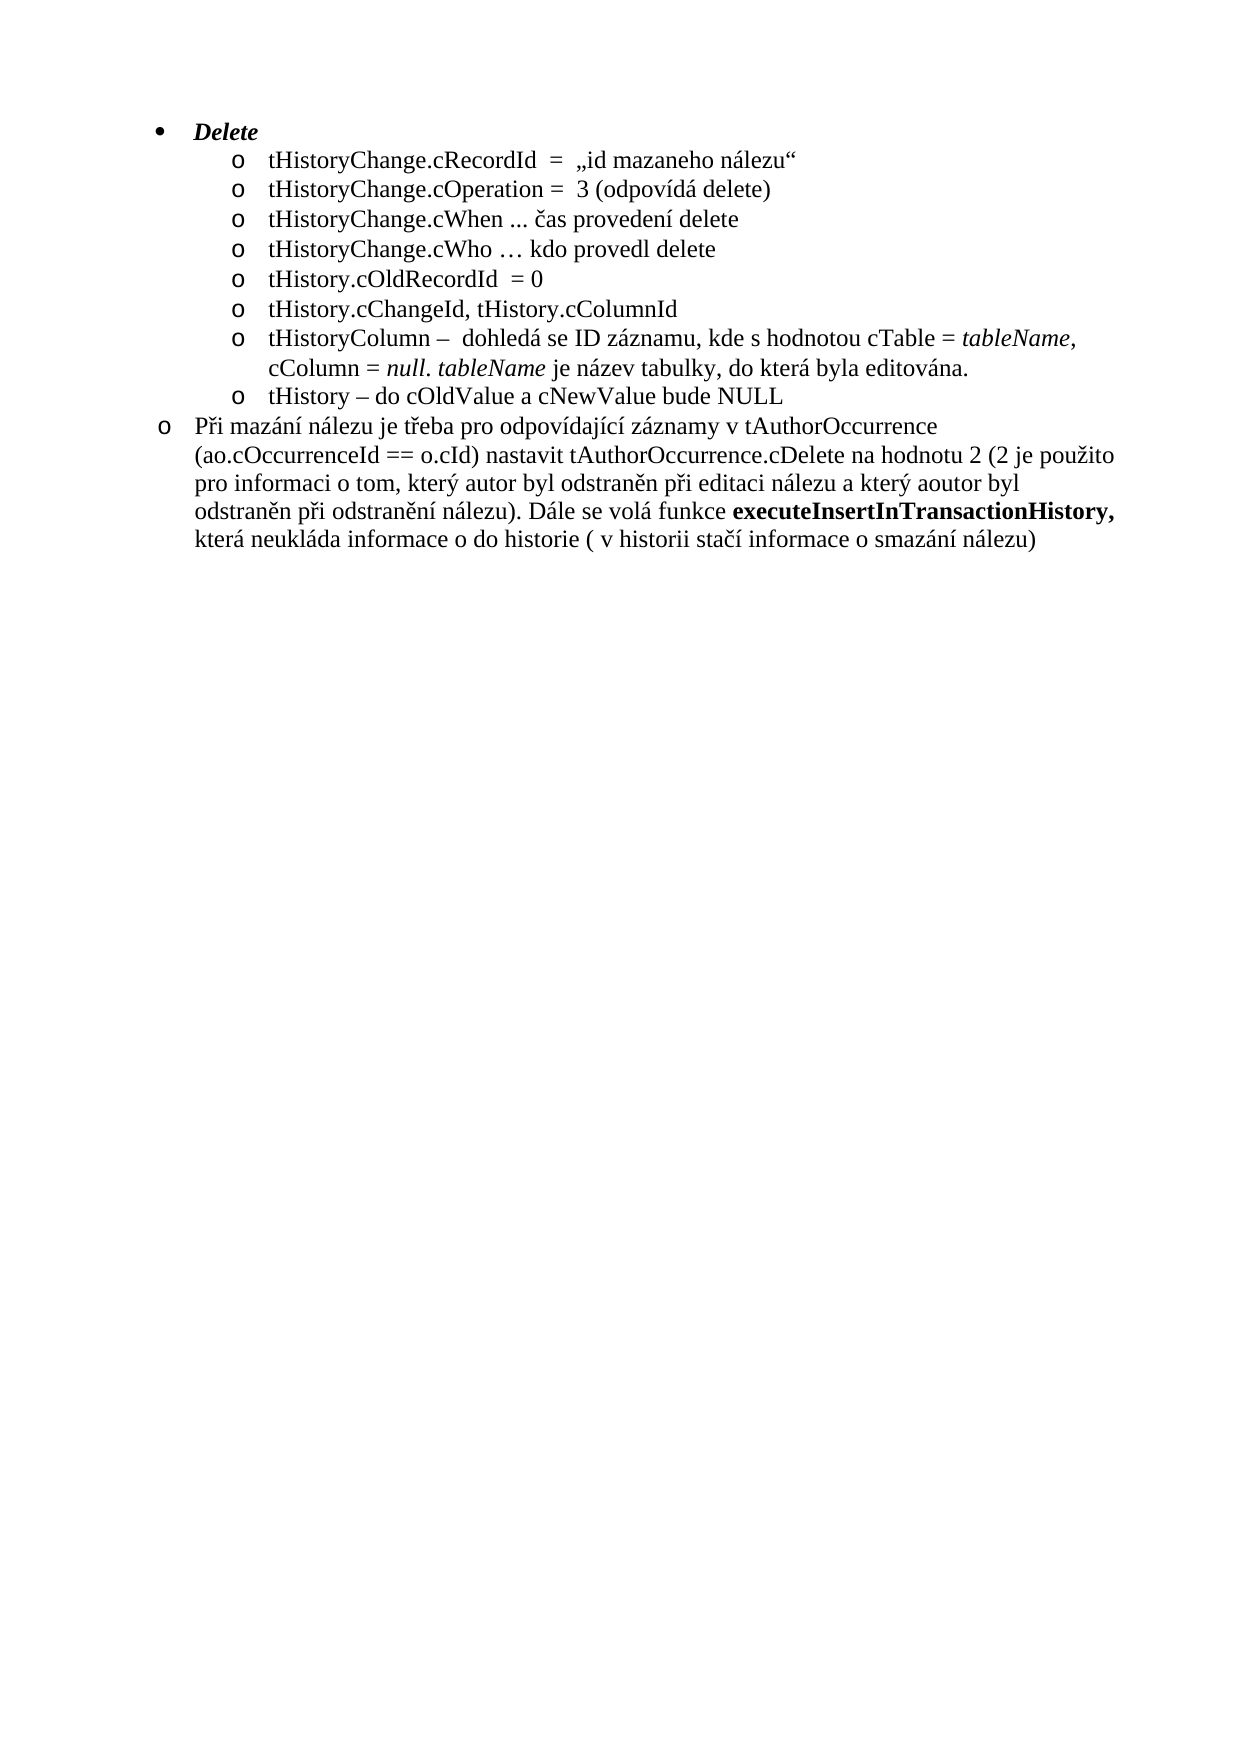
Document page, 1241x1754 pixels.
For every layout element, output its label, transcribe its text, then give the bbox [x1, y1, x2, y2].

list Při mazání nálezu je třeba pro odpovídající záznamy v tAuthorOccurrence (ao.cOccurrenceId == o.cId) nastavit tAuthorOccurrence.cDelete na hodnotu 2 (2 je použito pro informaci o tom, který autor byl odstraněn při editaci nálezu a který aoutor byl odstraněn při odstranění nálezu). Dále se volá funkce executeInsertInTransactionHistory, která neukláda informace o do historie ( v historii stačí informace o smazání nálezu) [157, 412, 1122, 552]
list tHistoryChange.cWho … kdo provedl delete [231, 235, 1122, 265]
list tHistoryChange.cWhen ... čas provedení delete [231, 205, 1122, 235]
list tHistory.cOldRecordId = 0 [231, 265, 1122, 295]
list tHistory – do cOldValue a cNewValue bude NULL [231, 382, 1122, 412]
list tHistoryColumn – dohledá se ID záznamu, kde s hodnotou cTable = tableName, cColumn = null. tableName je název tabulky, do která byla editována. [231, 324, 1122, 382]
list Delete [156, 118, 1122, 146]
list tHistoryChange.cRecordId = „id mazaneho nálezu“ [231, 146, 1122, 176]
list tHistoryChange.cOperation = 3 (odpovídá delete) [231, 176, 1122, 205]
list tHistory.cChangeId, tHistory.cColumnId [231, 295, 1122, 324]
